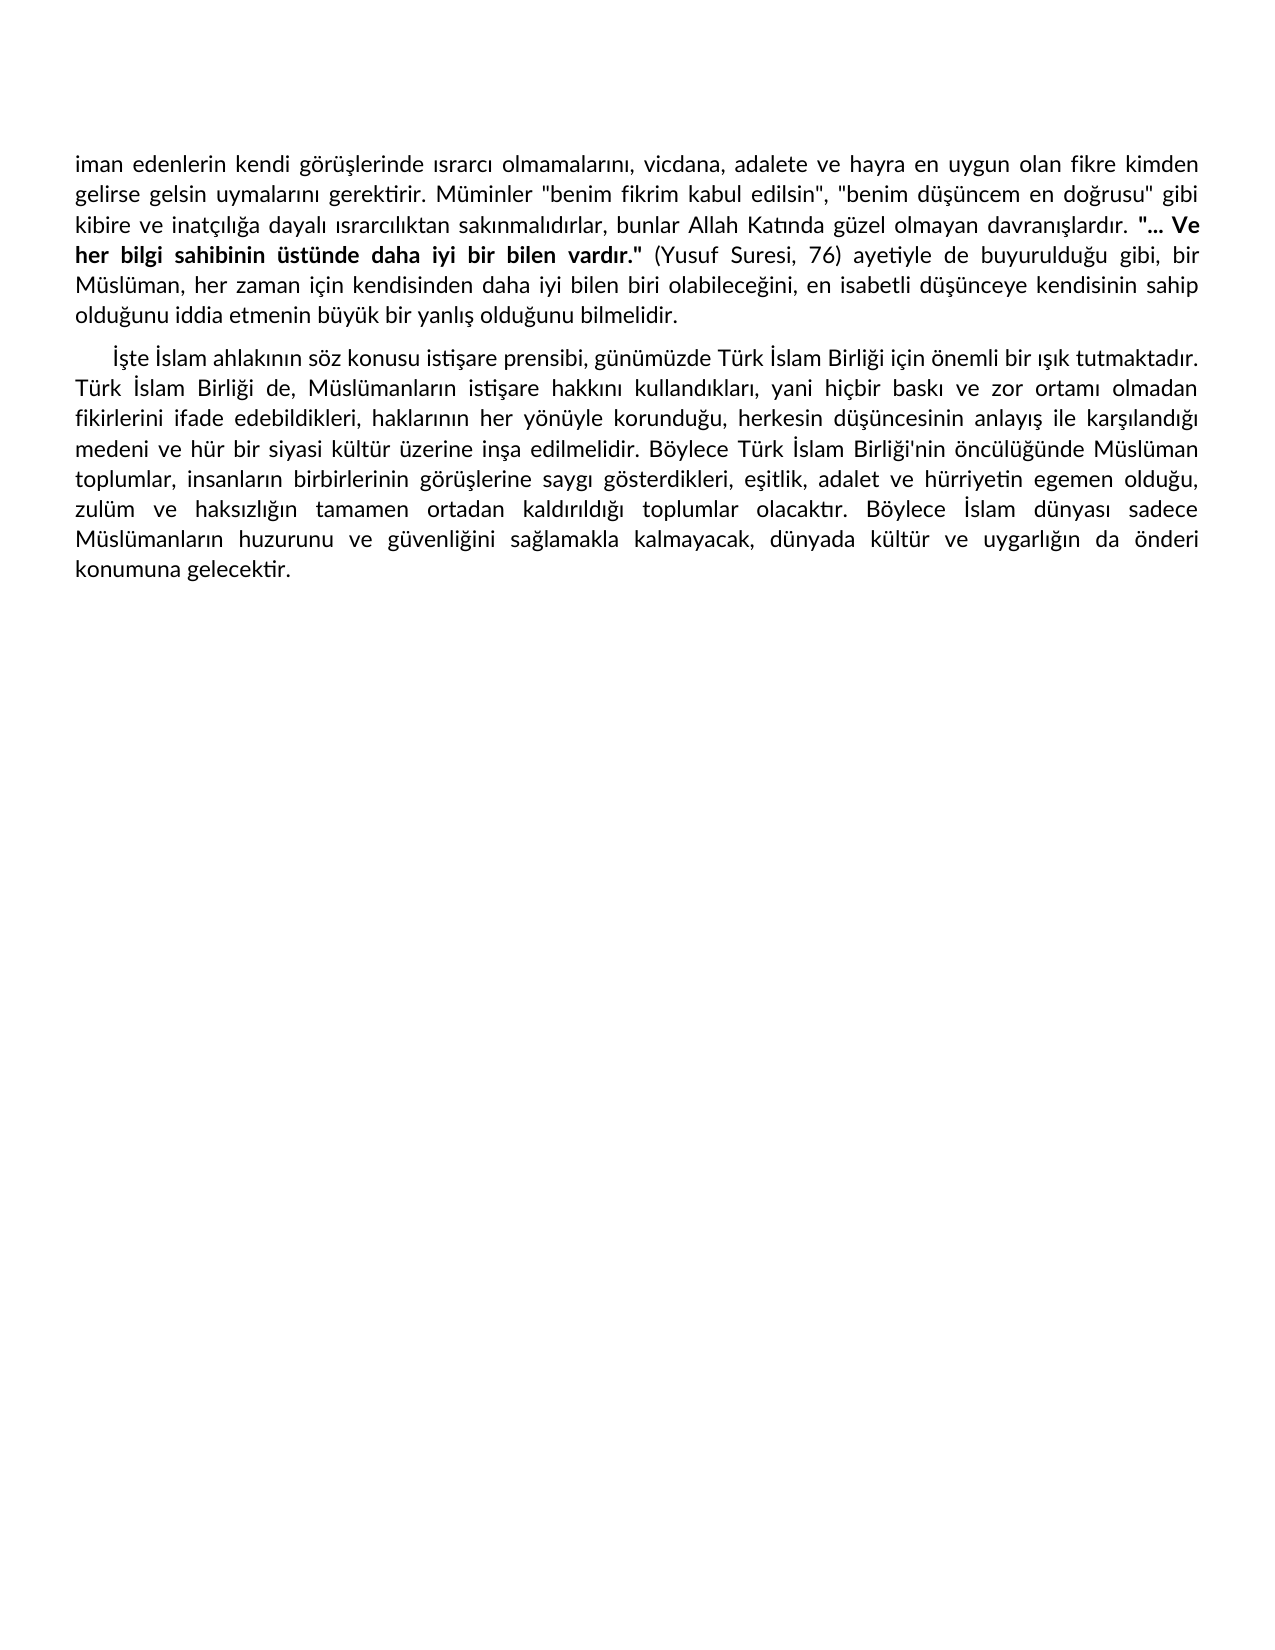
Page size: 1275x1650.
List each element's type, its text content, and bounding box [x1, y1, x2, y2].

text İşte İslam ahlakının söz konusu istişare prensibi, günümüzde Türk İslam Birliği için önemli bir ışık tutmaktadır. Türk İslam Birliği de, Müslümanların istişare hakkını kullandıkları, yani hiçbir baskı ve zor ortamı olmadan fikirlerini ifade edebildikleri, haklarının her yönüyle korunduğu, herkesin düşüncesinin anlayış ile karşılandığı medeni ve hür bir siyasi kültür üzerine inşa edilmelidir. Böylece Türk İslam Birliği'nin öncülüğünde Müslüman toplumlar, insanların birbirlerinin görüşlerine saygı gösterdikleri, eşitlik, adalet ve hürriyetin egemen olduğu, zulüm ve haksızlığın tamamen ortadan kaldırıldığı toplumlar olacaktır. Böylece İslam dünyası sadece Müslümanların huzurunu ve güvenliğini sağlamakla kalmayacak, dünyada kültür ve uygarlığın da önderi konumuna gelecektir. [75, 344, 1200, 583]
text iman edenlerin kendi görüşlerinde ısrarcı olmamalarını, vicdana, adalete ve hayra en uygun olan fikre kimden gelirse gelsin uymalarını gerektirir. Müminler "benim fikrim kabul edilsin", "benim düşüncem en doğrusu" gibi kibire ve inatçılığa dayalı ısrarcılıktan sakınmalıdırlar, bunlar Allah Katında güzel olmayan davranışlardır. "... Ve her bilgi sahibinin üstünde daha iyi bir bilen vardır." (Yusuf Suresi, 76) ayetiyle de buyurulduğu gibi, bir Müslüman, her zaman için kendisinden daha iyi bilen biri olabileceğini, en isabetli düşünceye kendisinin sahip olduğunu iddia etmenin büyük bir yanlış olduğunu bilmelidir. [75, 150, 1200, 328]
